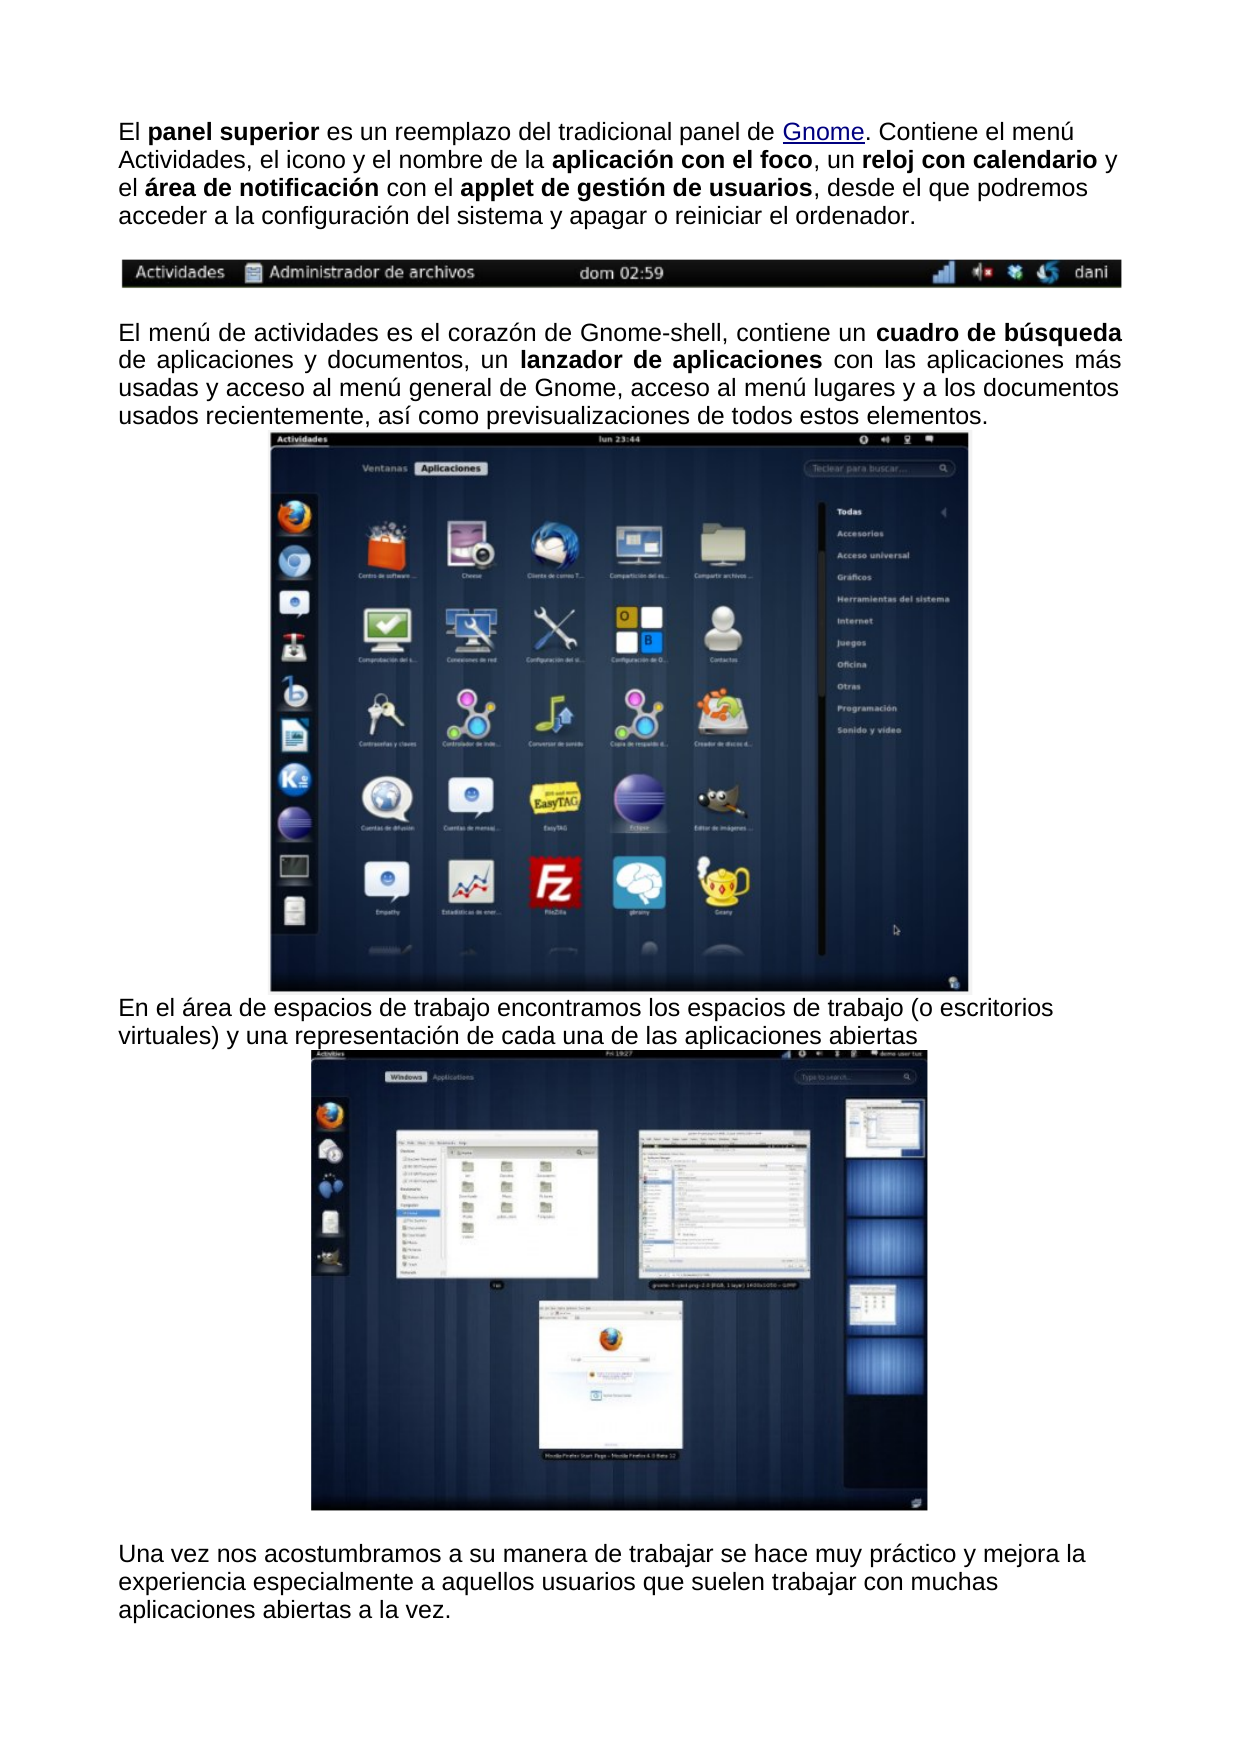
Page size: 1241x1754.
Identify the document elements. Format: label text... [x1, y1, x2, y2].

picture [118, 257, 1123, 291]
picture [311, 1050, 930, 1513]
subtitle El panel superior es un reemplazo del tradicional panel de Gnome. Contiene el menú Actividades, el icono y el nombre de la aplicación con el foco, un reloj con calendario y el área de notificación con el applet de gestión de usuarios, desde el que podremos acceder a la configuración del sistema y apagar o reiniciar el ordenador. [118, 118, 1122, 230]
subtitle El menú de actividades es el corazón de Gnome-shell, contiene un cuadro de búsqueda de aplicaciones y documentos, un lanzador de aplicaciones con las aplicaciones más usadas y acceso al menú general de Gnome, acceso al menú lugares y a los documentos usados recientemente, así como previsualizaciones de todos estos elementos. [118, 318, 1122, 430]
text Una vez nos acostumbramos a su manera de trabajar se hace muy práctico y mejora la experiencia especialmente a aquellos usuarios que suelen trabajar con muchas aplicaciones abiertas a la vez. [118, 1540, 1122, 1624]
text En el área de espacios de trabajo encontramos los espacios de trabajo (o escritorios virtuales) y una representación de cada una de las aplicaciones abiertas [118, 430, 1122, 1050]
picture [267, 430, 973, 995]
